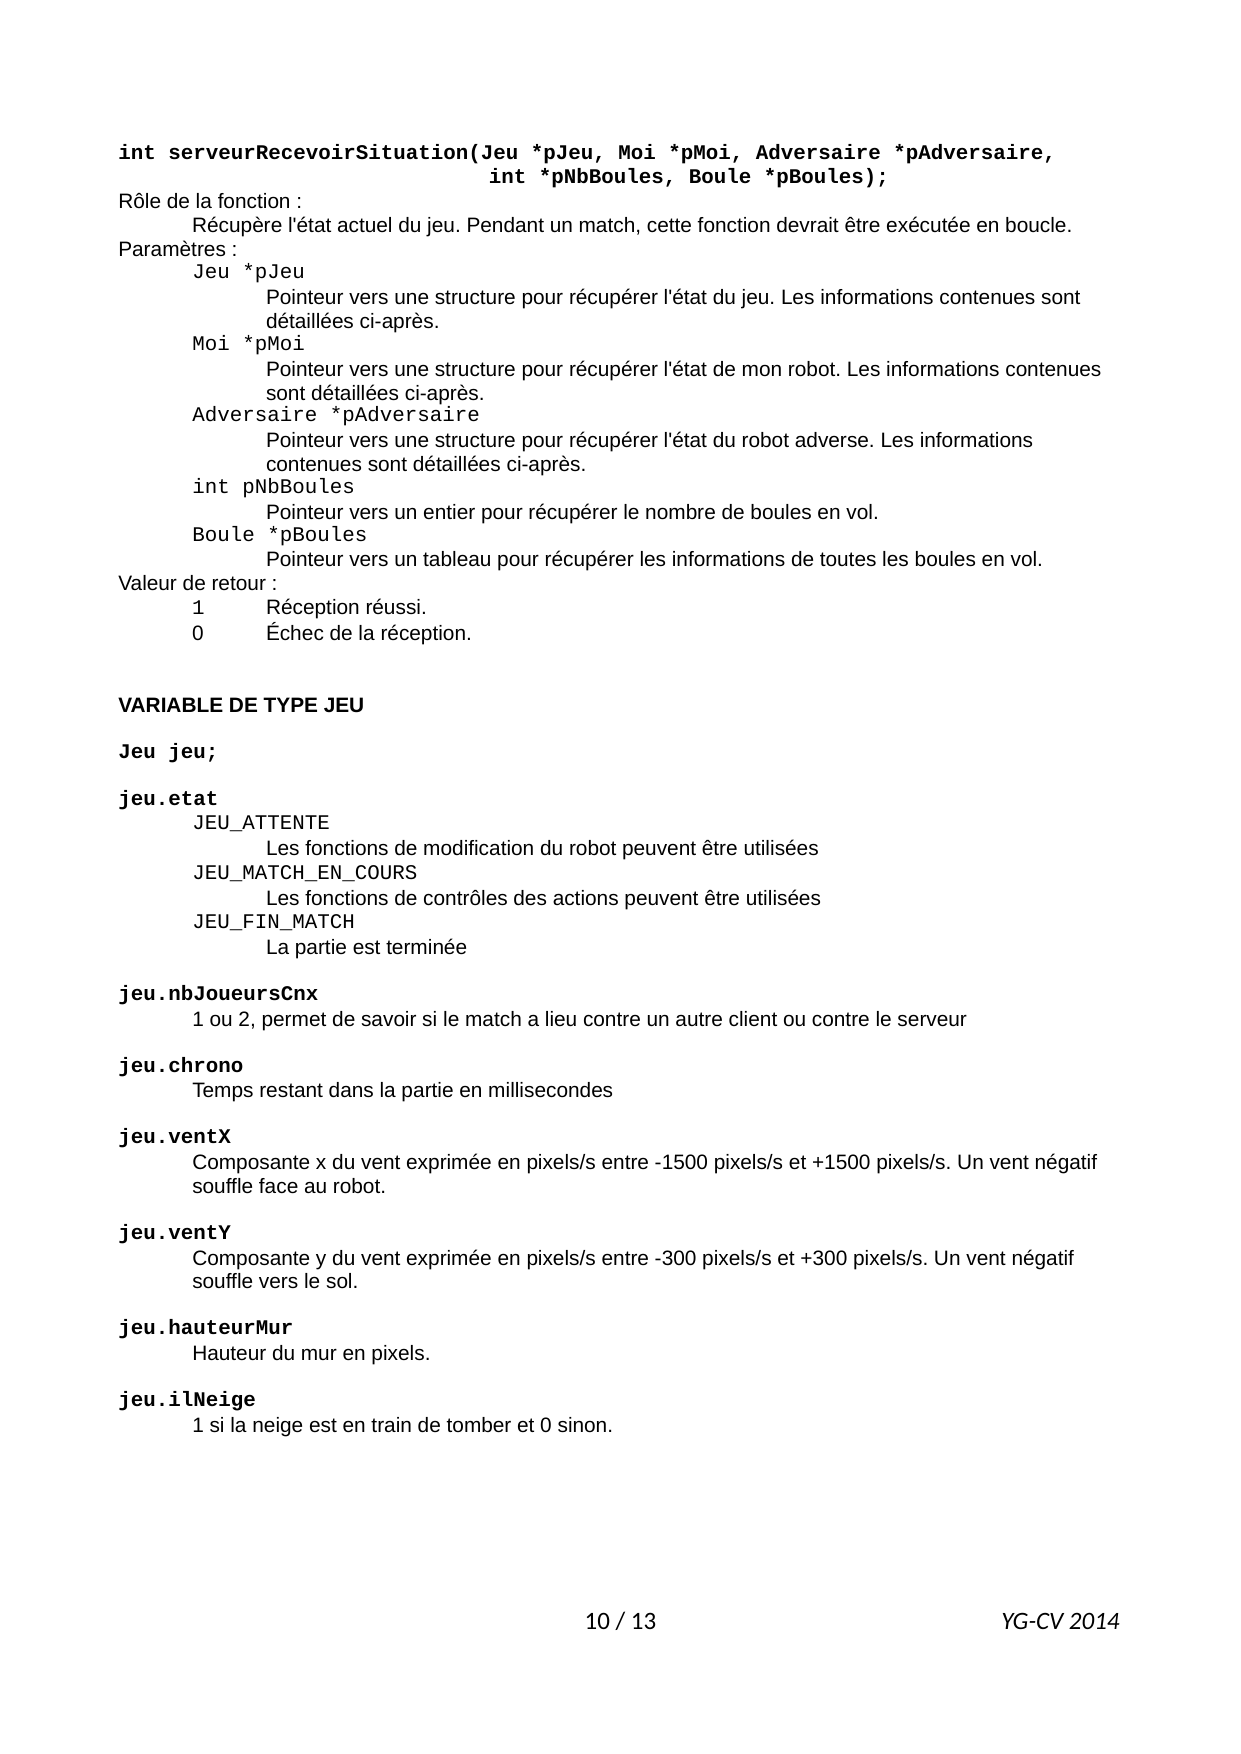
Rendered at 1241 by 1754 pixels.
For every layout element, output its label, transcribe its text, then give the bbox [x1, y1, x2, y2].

text JEU_ATTENTE [118, 812, 1122, 836]
text Pointeur vers un tableau pour récupérer les informations de toutes les boules en vol. [118, 547, 1122, 571]
text int pNbBoules [118, 476, 1122, 499]
text jeu.ventX [118, 1126, 1122, 1150]
text Adversaire *pAdversaire [118, 404, 1122, 428]
text Hauteur du mur en pixels. [118, 1341, 1122, 1365]
text Boule *pBoules [118, 523, 1122, 547]
text Composante x du vent exprimée en pixels/s entre -1500 pixels/s et +1500 pixels/s. Un vent négatif souffle face au robot. [118, 1150, 1122, 1198]
text Composante y du vent exprimée en pixels/s entre -300 pixels/s et +300 pixels/s. Un vent négatif souffle vers le sol. [118, 1245, 1122, 1293]
text Jeu *pJeu [118, 261, 1122, 285]
text La partie est terminée [118, 935, 1122, 959]
text 1 Réception réussi. [118, 595, 1122, 621]
text Rôle de la fonction : [118, 189, 1122, 213]
text int *pNbBoules, Boule *pBoules); [118, 166, 1122, 189]
text Moi *pMoi [118, 333, 1122, 356]
text 1 ou 2, permet de savoir si le match a lieu contre un autre client ou contre le serveur [118, 1007, 1122, 1031]
text jeu.ilNeige [118, 1389, 1122, 1412]
text jeu.ventY [118, 1222, 1122, 1245]
text 1 si la neige est en train de tomber et 0 sinon. [118, 1412, 1122, 1436]
text Récupère l'état actuel du jeu. Pendant un match, cette fonction devrait être exécutée en boucle. [192, 213, 1122, 237]
text int serveurRecevoirSituation(Jeu *pJeu, Moi *pMoi, Adversaire *pAdversaire, [118, 142, 1122, 166]
text Pointeur vers une structure pour récupérer l'état du jeu. Les informations contenues sont détaillées ci-après. [118, 285, 1122, 333]
text Paramètres : [118, 237, 1122, 261]
text Les fonctions de modification du robot peuvent être utilisées [118, 836, 1122, 859]
text Jeu jeu; [118, 741, 1122, 764]
text jeu.etat [118, 788, 1122, 812]
text Temps restant dans la partie en millisecondes [118, 1078, 1122, 1102]
text Valeur de retour : [118, 571, 1122, 595]
text jeu.nbJoueursCnx [118, 983, 1122, 1007]
text jeu.chrono [118, 1055, 1122, 1078]
text jeu.hauteurMur [118, 1317, 1122, 1341]
text Pointeur vers une structure pour récupérer l'état du robot adverse. Les informations contenues sont détaillées ci-après. [118, 428, 1122, 476]
text Les fonctions de contrôles des actions peuvent être utilisées [118, 885, 1122, 909]
text Pointeur vers une structure pour récupérer l'état de mon robot. Les informations contenues sont détaillées ci-après. [118, 356, 1122, 404]
text Pointeur vers un entier pour récupérer le nombre de boules en vol. [118, 499, 1122, 523]
text 0 Échec de la réception. [118, 621, 1122, 645]
text JEU_MATCH_EN_COURS [118, 859, 1122, 885]
text JEU_FIN_MATCH [118, 909, 1122, 935]
text VARIABLE DE TYPE JEU [118, 693, 1122, 717]
